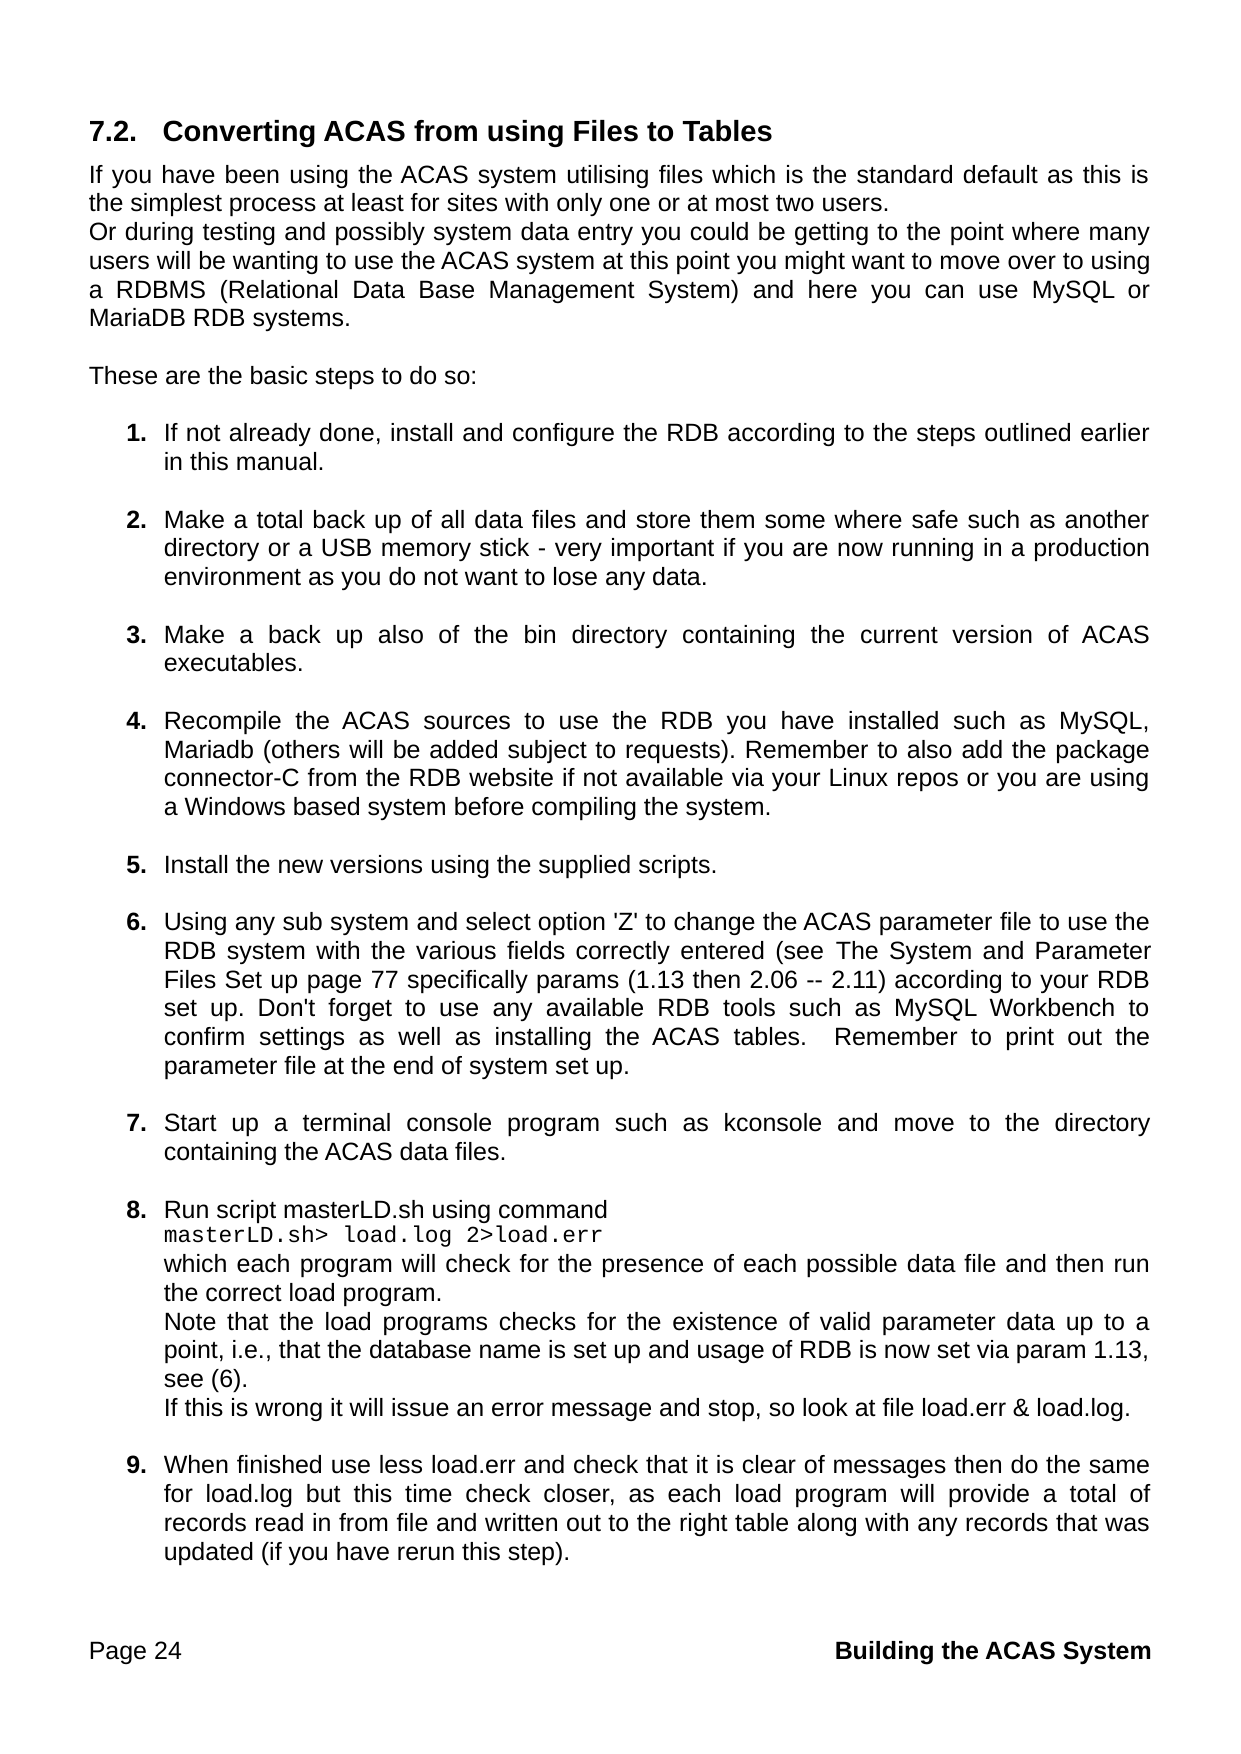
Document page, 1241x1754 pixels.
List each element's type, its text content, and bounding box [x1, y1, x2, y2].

text If you have been using the ACAS system utilising files which is the standard default as this is the simplest process at least for sites with only one or at most two users. [88, 159, 1152, 217]
list Make a total back up of all data files and store them some where safe such as another directory or a USB memory stick - very important if you are now running in a production environment as you do not want to lose any data. [126, 504, 1152, 591]
list Install the new versions using the supplied scripts. [126, 849, 1152, 878]
list Note that the load programs checks for the existence of valid parameter data up to a point, i.e., that the database name is set up and usage of RDB is now set via param 1.13, see (6). [126, 1307, 1152, 1393]
list Using any sub system and select option 'Z' to change the ACAS parameter file to use the RDB system with the various fields correctly entered (see The System and Parameter Files Set up page 77 specifically params (1.13 then 2.06 -- 2.11) according to your RDB set up. Don't forget to use any available RDB tools such as MySQL Workbench to confirm settings as well as installing the ACAS tables. Remember to print out the parameter file at the end of system set up. [126, 907, 1152, 1079]
list Recompile the ACAS sources to use the RDB you have installed such as MySQL, Mariadb (others will be added subject to requests). Remember to also add the package connector-C from the RDB website if not available via your Linux repos or you are using a Windows based system before compiling the system. [126, 706, 1152, 821]
list If not already done, install and configure the RDB according to the steps outlined earlier in this manual. [126, 418, 1152, 476]
text Or during testing and possibly system data entry you could be getting to the point where many users will be wanting to use the ACAS system at this point you might want to move over to using a RDBMS (Relational Data Base Management System) and here you can use MySQL or MariaDB RDB systems. [88, 217, 1152, 332]
list If this is wrong it will issue an error message and stop, so look at file load.err & load.log. [126, 1393, 1152, 1422]
text These are the basic steps to do so: [88, 361, 1152, 389]
list which each program will check for the presence of each possible data file and then run the correct load program. [126, 1249, 1152, 1307]
list Start up a terminal console program such as kconsole and move to the directory containing the ACAS data files. [126, 1108, 1152, 1166]
list Run script masterLD.sh using command [126, 1194, 1152, 1223]
subtitle Converting ACAS from using Files to Tables [88, 113, 1152, 147]
list Make a back up also of the bin directory containing the current version of ACAS executables. [126, 619, 1152, 677]
list When finished use less load.err and check that it is clear of messages then do the same for load.log but this time check closer, as each load program will provide a total of records read in from file and written out to the right table along with any records that was updated (if you have rerun this step). [126, 1451, 1152, 1566]
list masterLD.sh> load.log 2>load.err [126, 1223, 1152, 1249]
